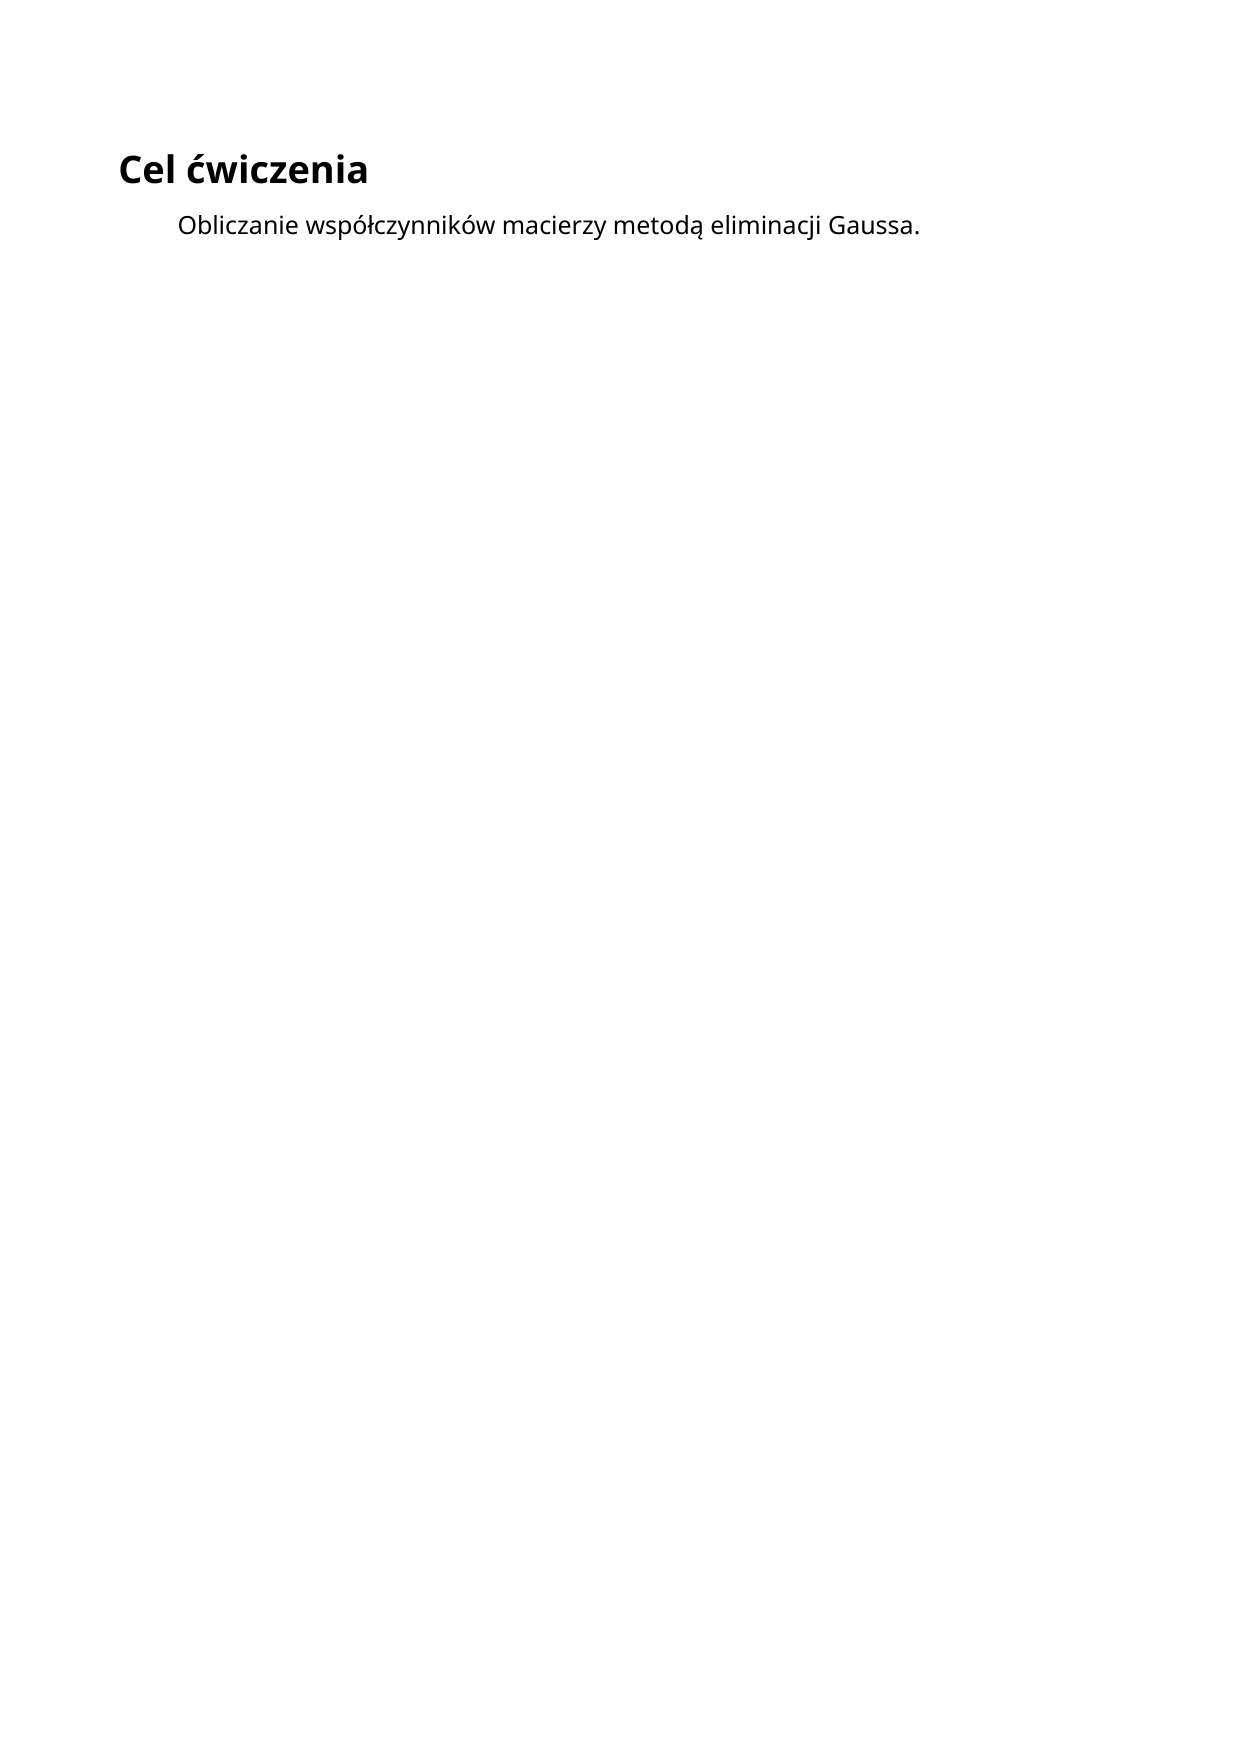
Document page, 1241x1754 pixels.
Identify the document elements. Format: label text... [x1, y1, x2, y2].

subtitle Cel ćwiczenia [118, 143, 1122, 195]
text Obliczanie współczynników macierzy metodą eliminacji Gaussa. [118, 207, 1122, 241]
